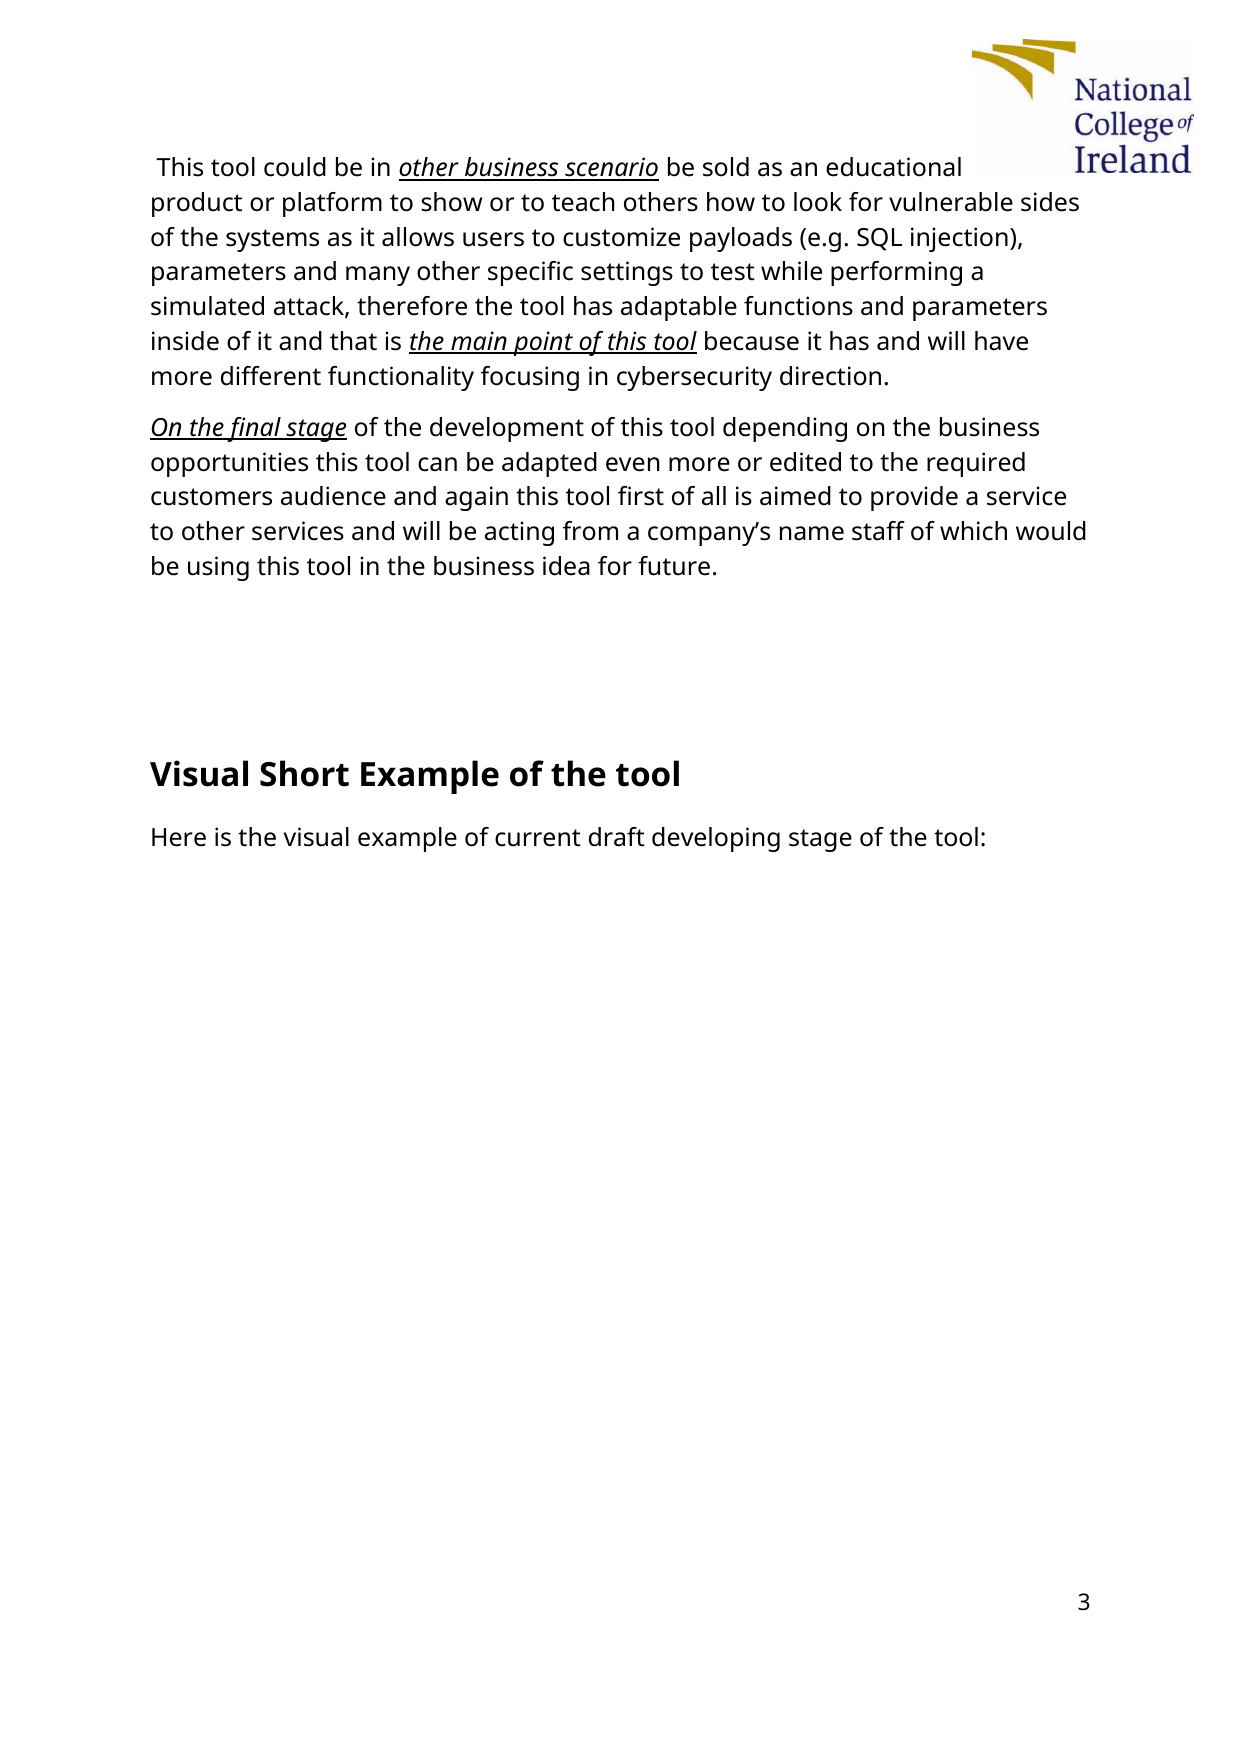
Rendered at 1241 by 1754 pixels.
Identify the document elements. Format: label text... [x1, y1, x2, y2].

text Visual Short Example of the tool [150, 751, 1090, 796]
text Here is the visual example of current draft developing stage of the tool: [150, 820, 1090, 854]
text On the final stage of the development of this tool depending on the business opportunities this tool can be adapted even more or edited to the required customers audience and again this tool first of all is aimed to provide a service to other services and will be acting from a company’s name staff of which would be using this tool in the business idea for future. [150, 409, 1090, 582]
text This tool could be in other business scenario be sold as an educational product or platform to show or to teach others how to look for vulnerable sides of the systems as it allows users to customize payloads (e.g. SQL injection), parameters and many other specific settings to test while performing a simulated attack, therefore the tool has adaptable functions and parameters inside of it and that is the main point of this tool because it has and will have more different functionality focusing in cybersecurity direction. [150, 150, 1090, 392]
